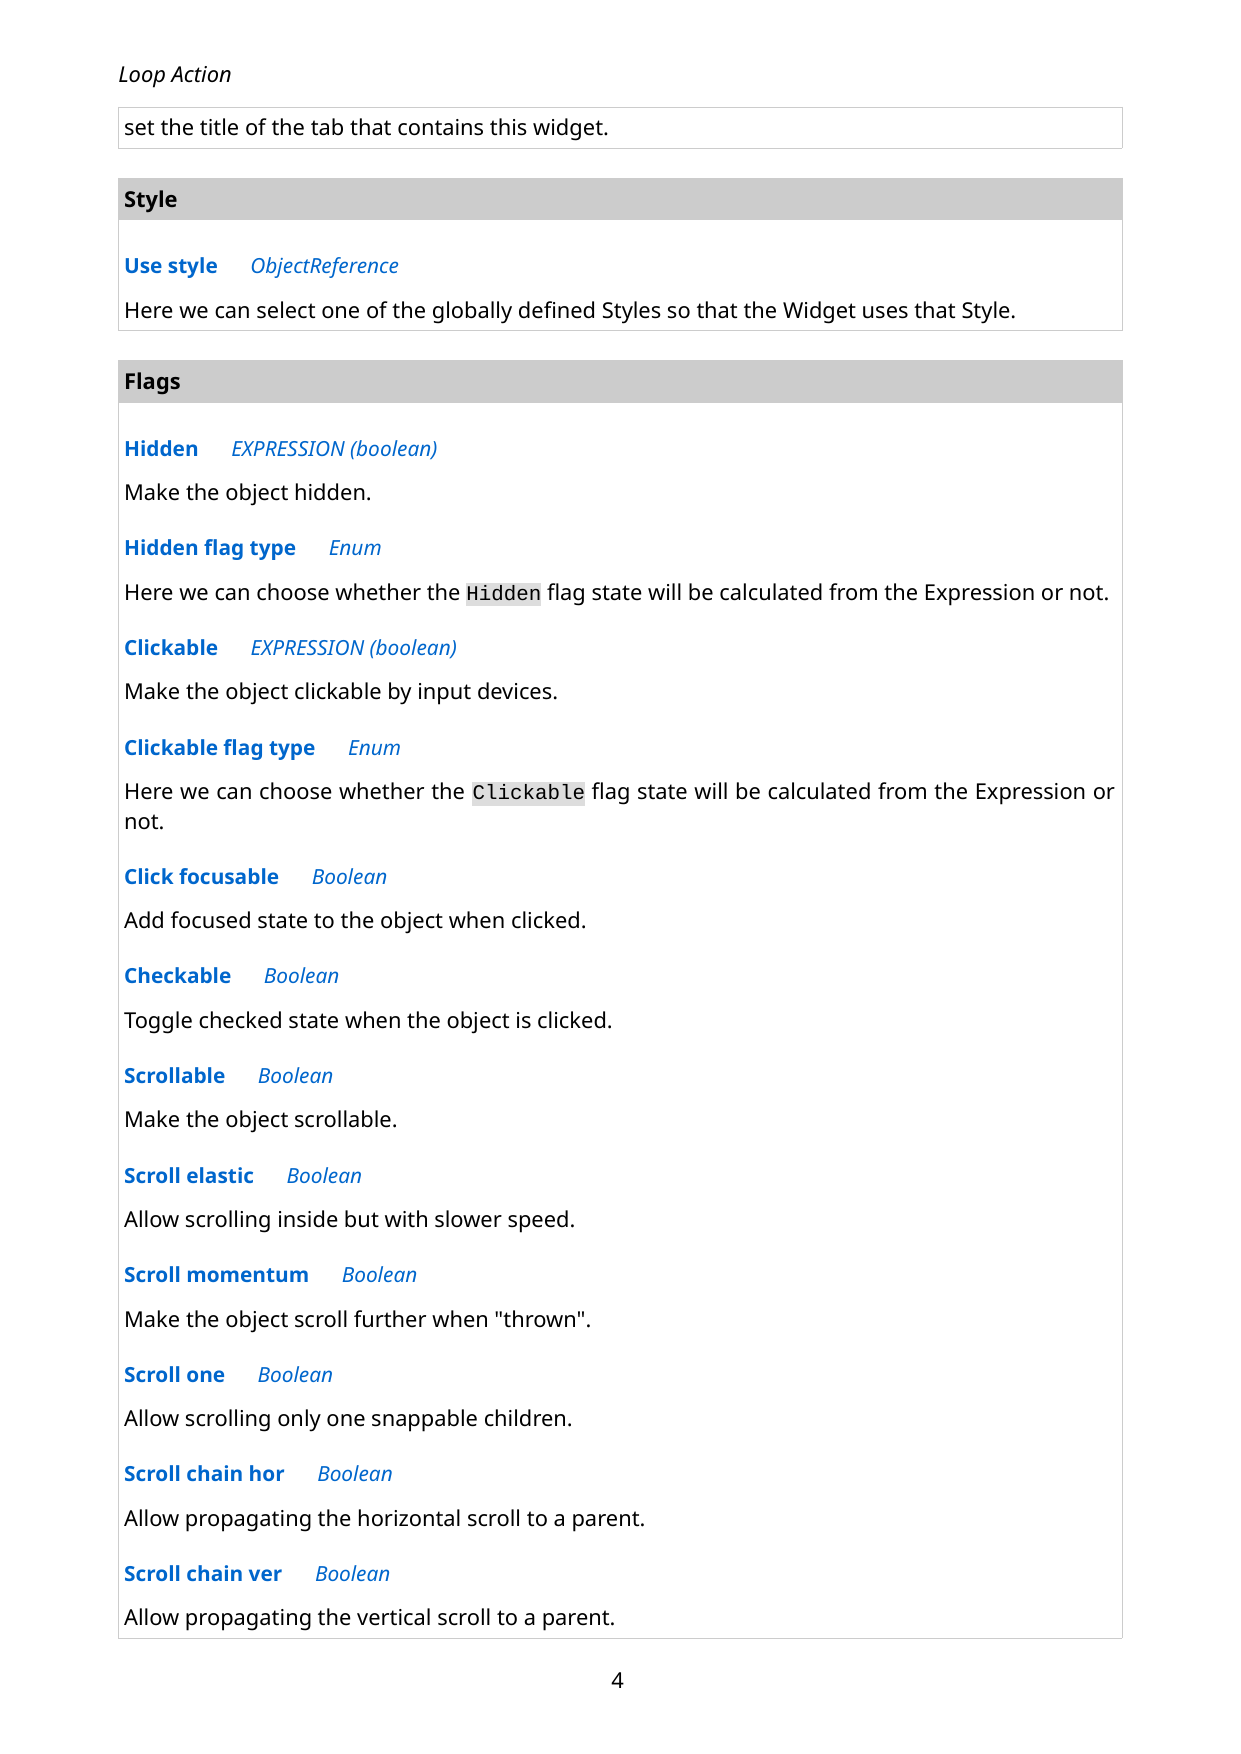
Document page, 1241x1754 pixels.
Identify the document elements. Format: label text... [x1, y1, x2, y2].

table_header Flags [119, 361, 1122, 402]
table_cell Hidden EXPRESSION (boolean) Make the object hidden. Hidden flag type Enum Here we can choose whether the Hidden flag state will be calculated from the Expression or not. Clickable EXPRESSION (boolean) Make the object clickable by input devices. Clickable flag type Enum Here we can choose whether the Clickable flag state will be calculated from the Expression or not. Click focusable Boolean Add focused state to the object when clicked. Checkable Boolean Toggle checked state when the object is clicked. Scrollable Boolean Make the object scrollable. Scroll elastic Boolean Allow scrolling inside but with slower speed. Scroll momentum Boolean Make the object scroll further when "thrown". Scroll one Boolean Allow scrolling only one snappable children. Scroll chain hor Boolean Allow propagating the horizontal scroll to a parent. Scroll chain ver Boolean Allow propagating the vertical scroll to a parent. Scroll on focus Boolean Automatically scroll object to make it visible when focused. Scroll with arrow Boolean Allow scrolling the focused object with arrow keys. Snappable Boolean If scroll snap is enabled on the parent it can snap to this object. Press lock Boolean Keep the object pressed even if the press slid from the object. Event bubble Boolean Propagate the events to the parent too. Gesture bubble Boolean Propagate the gestures to the parent. Adv hittest Boolean Allow performing more accurate hit (click) test. E.g. accounting for rounded corners. Ignore layout Boolean Make the object positionable by the layouts. Floating Boolean Do not scroll the object when the parent scrolls and ignore layout. Overflow visible Boolean Do not clip the children's content to the parent's boundary. Scrollbar mode Enum Scrollbars are displayed according to a configured mode. The following mode(s) exist: OFF: Never show the scrollbars ON: Always show the scrollbars ACTIVE: Show scroll bars while an object is being scrolled AUTO: Show scroll bars when the content is large enough to be scrolled Scroll direction Enum Controls the direction in which scrolling happens. The following mode(s) exist: NONE: no scroll TOP: only scroll up LEFT: only scroll left BOTTOM: only scroll down RIGHT: only scroll right HOR: only scroll horizontally VER: only scroll vertically ALL: scroll any directions Scroll snap X Enum The children of an object can be snapped according to specific rules when scrolling ends. An object can align snapped children in four ways: NONE: Snapping is disabled. (default) START: Align the children to the left side of a scrolled object END: Align the children to the right side of a scrolled object CENTER: Align the children to the center of a scrolled object Scroll snap Y Enum The children of an object can be snapped according to specific rules when scrolling ends. An object can align snapped children in four ways: NONE: Snapping is disabled. (default) START: Align the children to the top side of a scrolled object END: Align the children to the bottom side of a scrolled object CENTER: Align the children to the center of a scrolled object [119, 403, 1122, 1638]
table_header Style [119, 179, 1122, 219]
table_cell Use style ObjectReference Here we can select one of the globally defined Styles so that the Widget uses that Style. [119, 220, 1122, 330]
table_cell set the title of the tab that contains this widget. [119, 108, 1122, 148]
